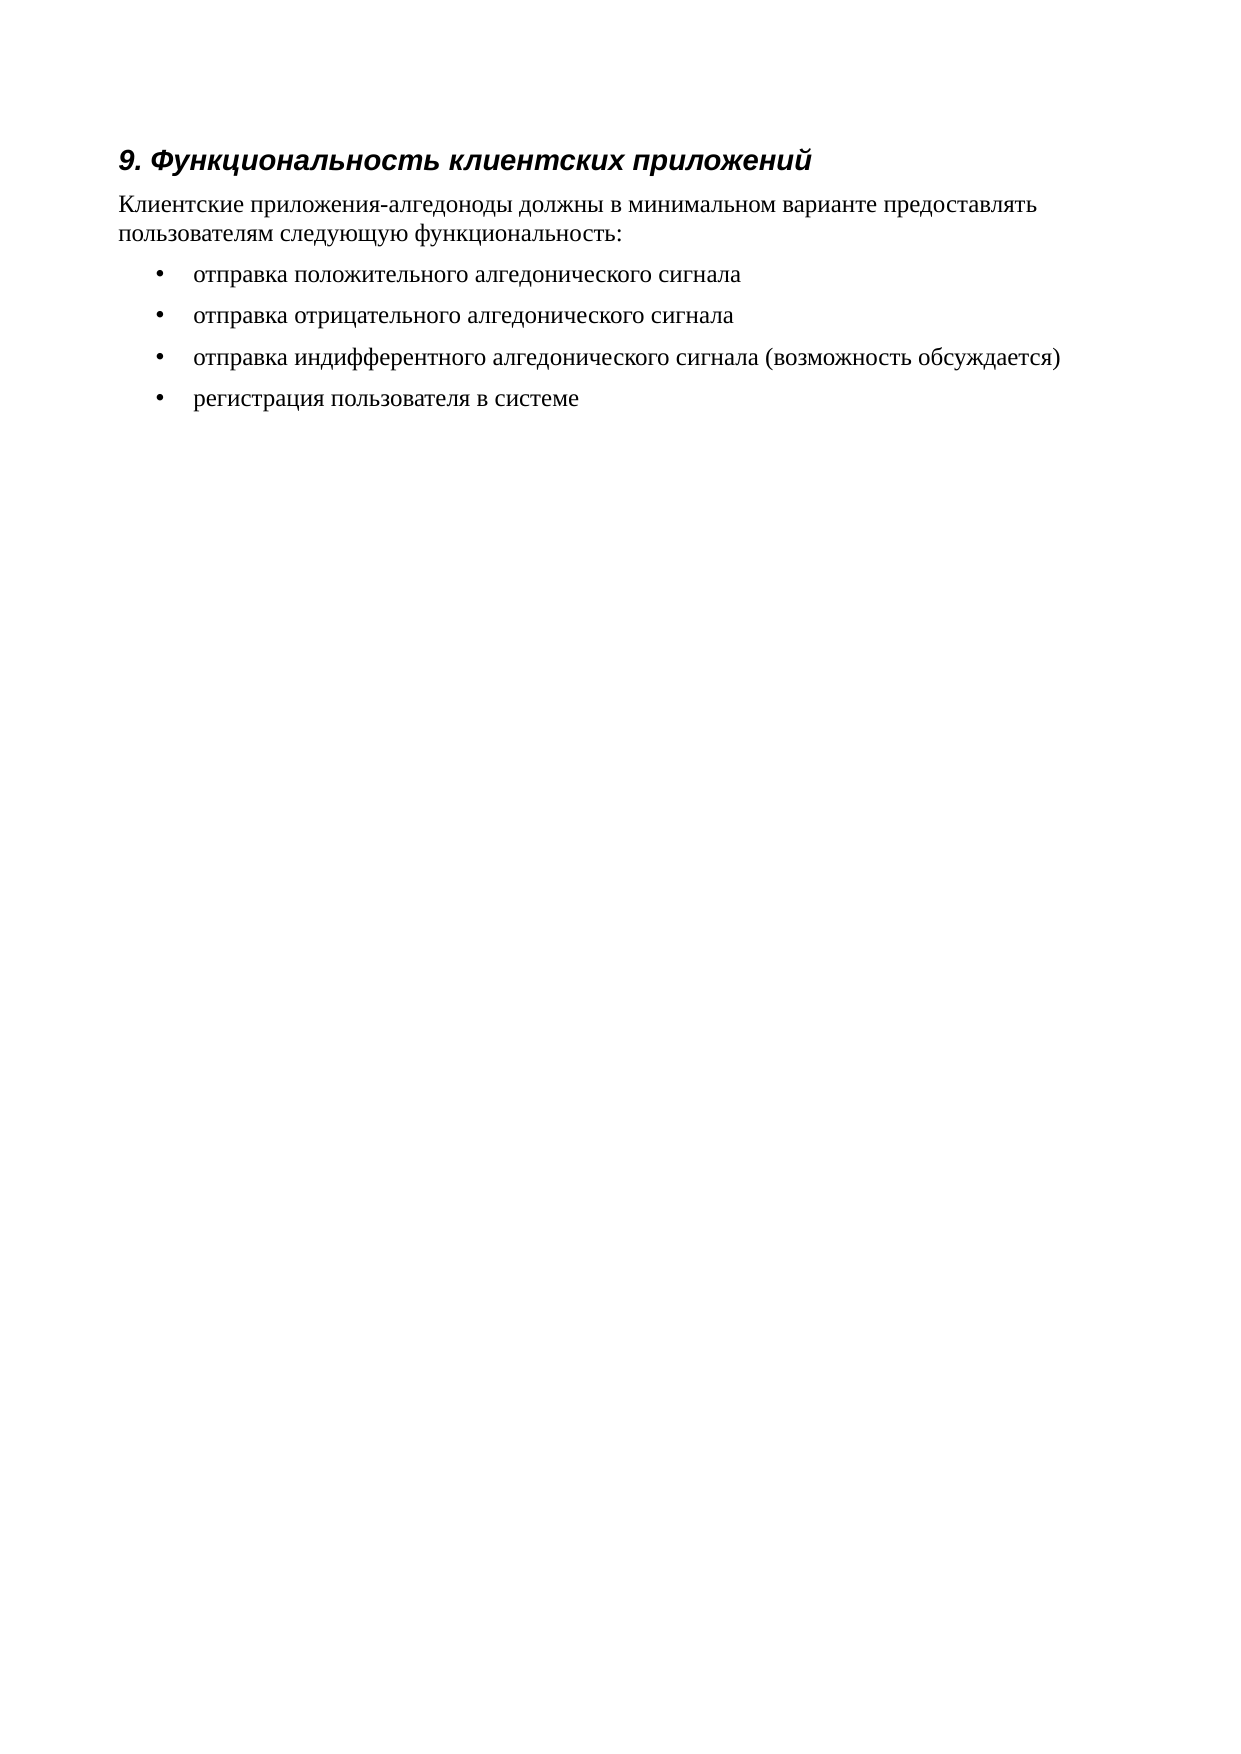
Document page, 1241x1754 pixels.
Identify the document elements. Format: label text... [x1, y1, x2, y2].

list отправка отрицательного алгедонического сигнала [156, 300, 1122, 329]
subtitle 9. Функциональность клиентских приложений [118, 143, 1122, 177]
list отправка положительного алгедонического сигнала [156, 259, 1122, 288]
list регистрация пользователя в системе [156, 383, 1122, 412]
list отправка индифферентного алгедонического сигнала (возможность обсуждается) [156, 342, 1122, 370]
text Клиентские приложения-алгедоноды должны в минимальном варианте предоставлять пользователям следующую функциональность: [118, 189, 1122, 247]
